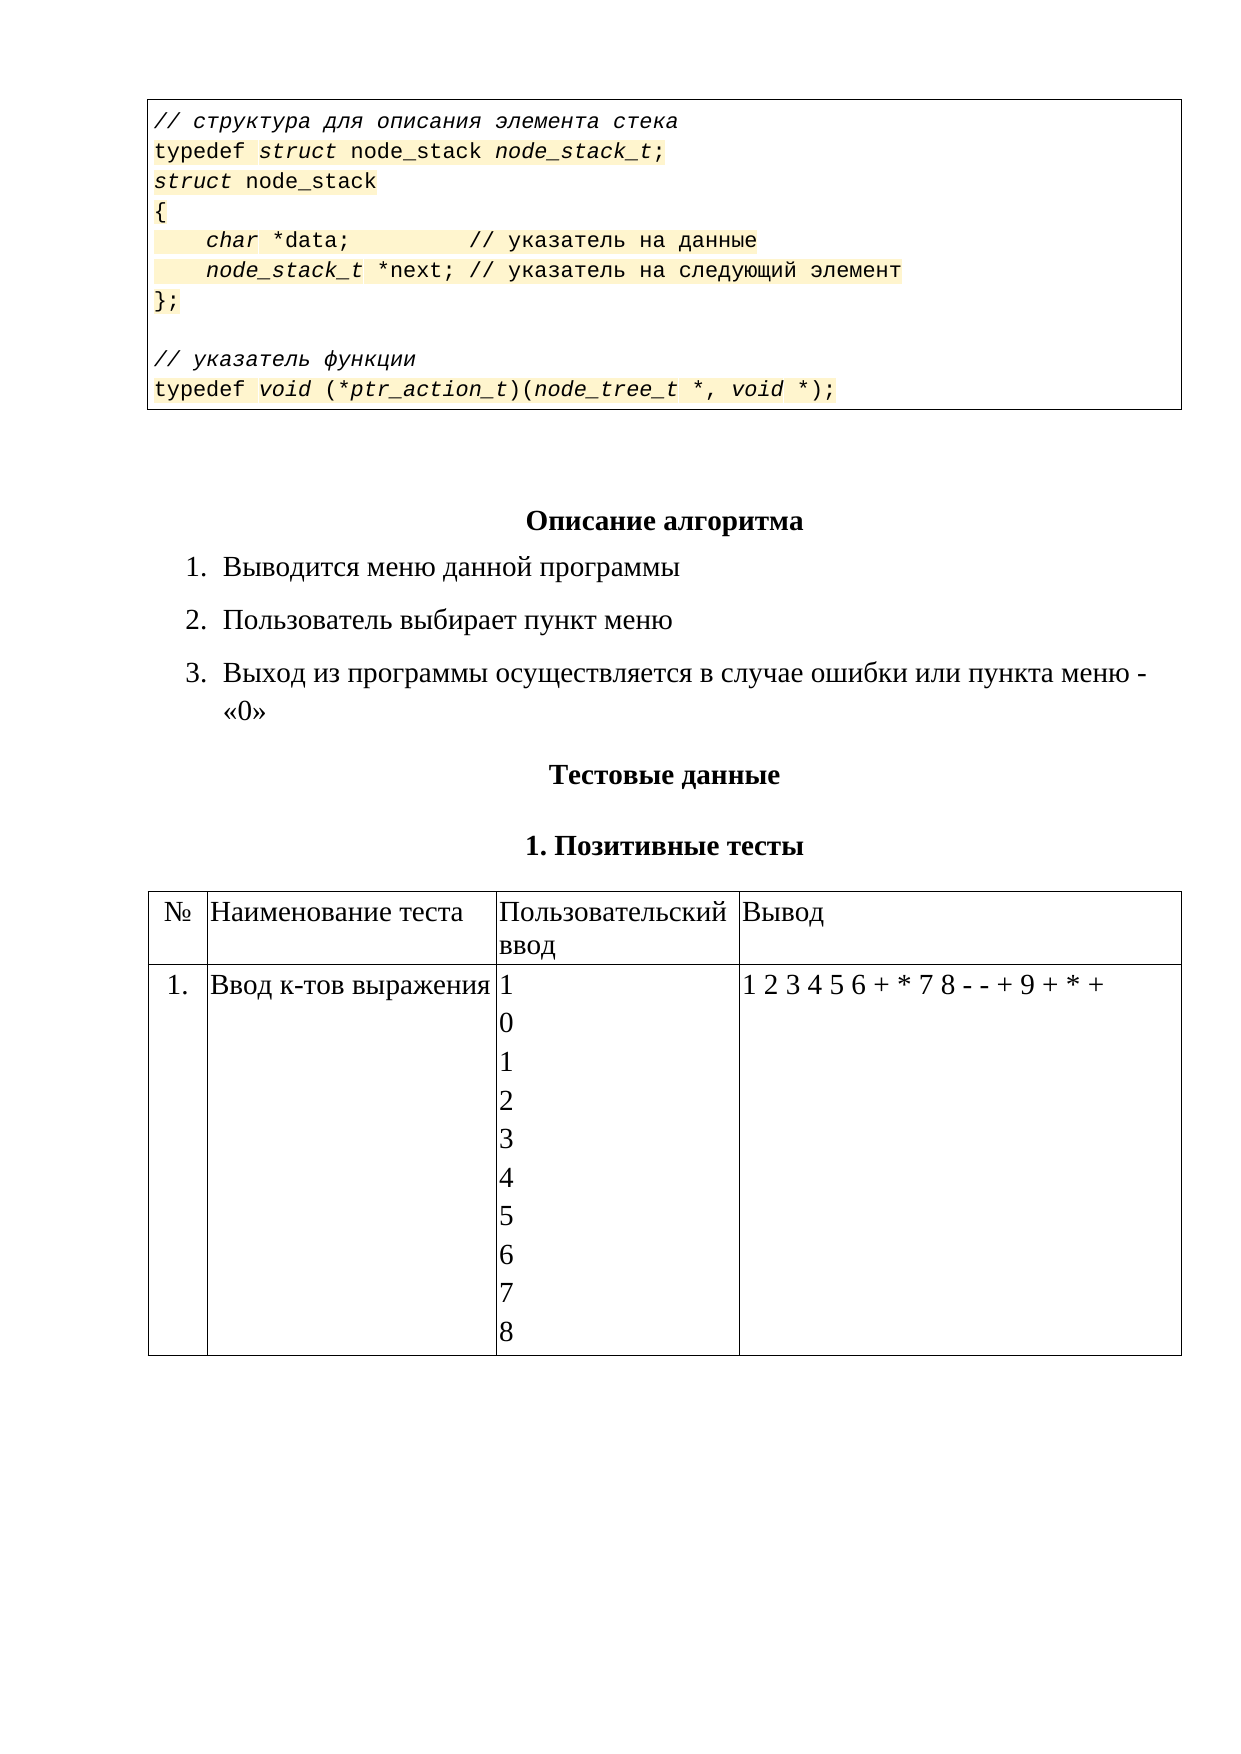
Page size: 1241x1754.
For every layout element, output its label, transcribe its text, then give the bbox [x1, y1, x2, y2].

table_cell 1. [149, 965, 207, 1355]
list Пользователь выбирает пункт меню [185, 602, 1181, 635]
table_header Пользовательский ввод [497, 892, 739, 964]
list Выводится меню данной программы [185, 549, 1181, 582]
table_header Вывод [740, 892, 1181, 964]
table_header // структура для описания элемента стека typedef struct node_stack node_stack_t; struct node_stack { char *data; // указатель на данные node_stack_t *next; // указатель на следующий элемент }; // указатель функции typedef void (*ptr_action_t)(node_tree_t *, void *); [148, 100, 1181, 408]
table_cell 1 2 3 4 5 6 + * 7 8 - - + 9 + * + [740, 965, 1181, 1355]
list Выход из программы осуществляется в случае ошибки или пункта меню - «0» [185, 655, 1181, 727]
table_cell Ввод к-тов выражения [208, 965, 496, 1355]
subtitle Тестовые данные [148, 757, 1181, 791]
table_header № [149, 892, 207, 964]
subtitle 1. Позитивные тесты [148, 828, 1181, 862]
table_header Наименование теста [208, 892, 496, 964]
subtitle Описание алгоритма [148, 503, 1181, 536]
table_cell 1 0 1 2 3 4 5 6 7 8 [497, 965, 739, 1355]
